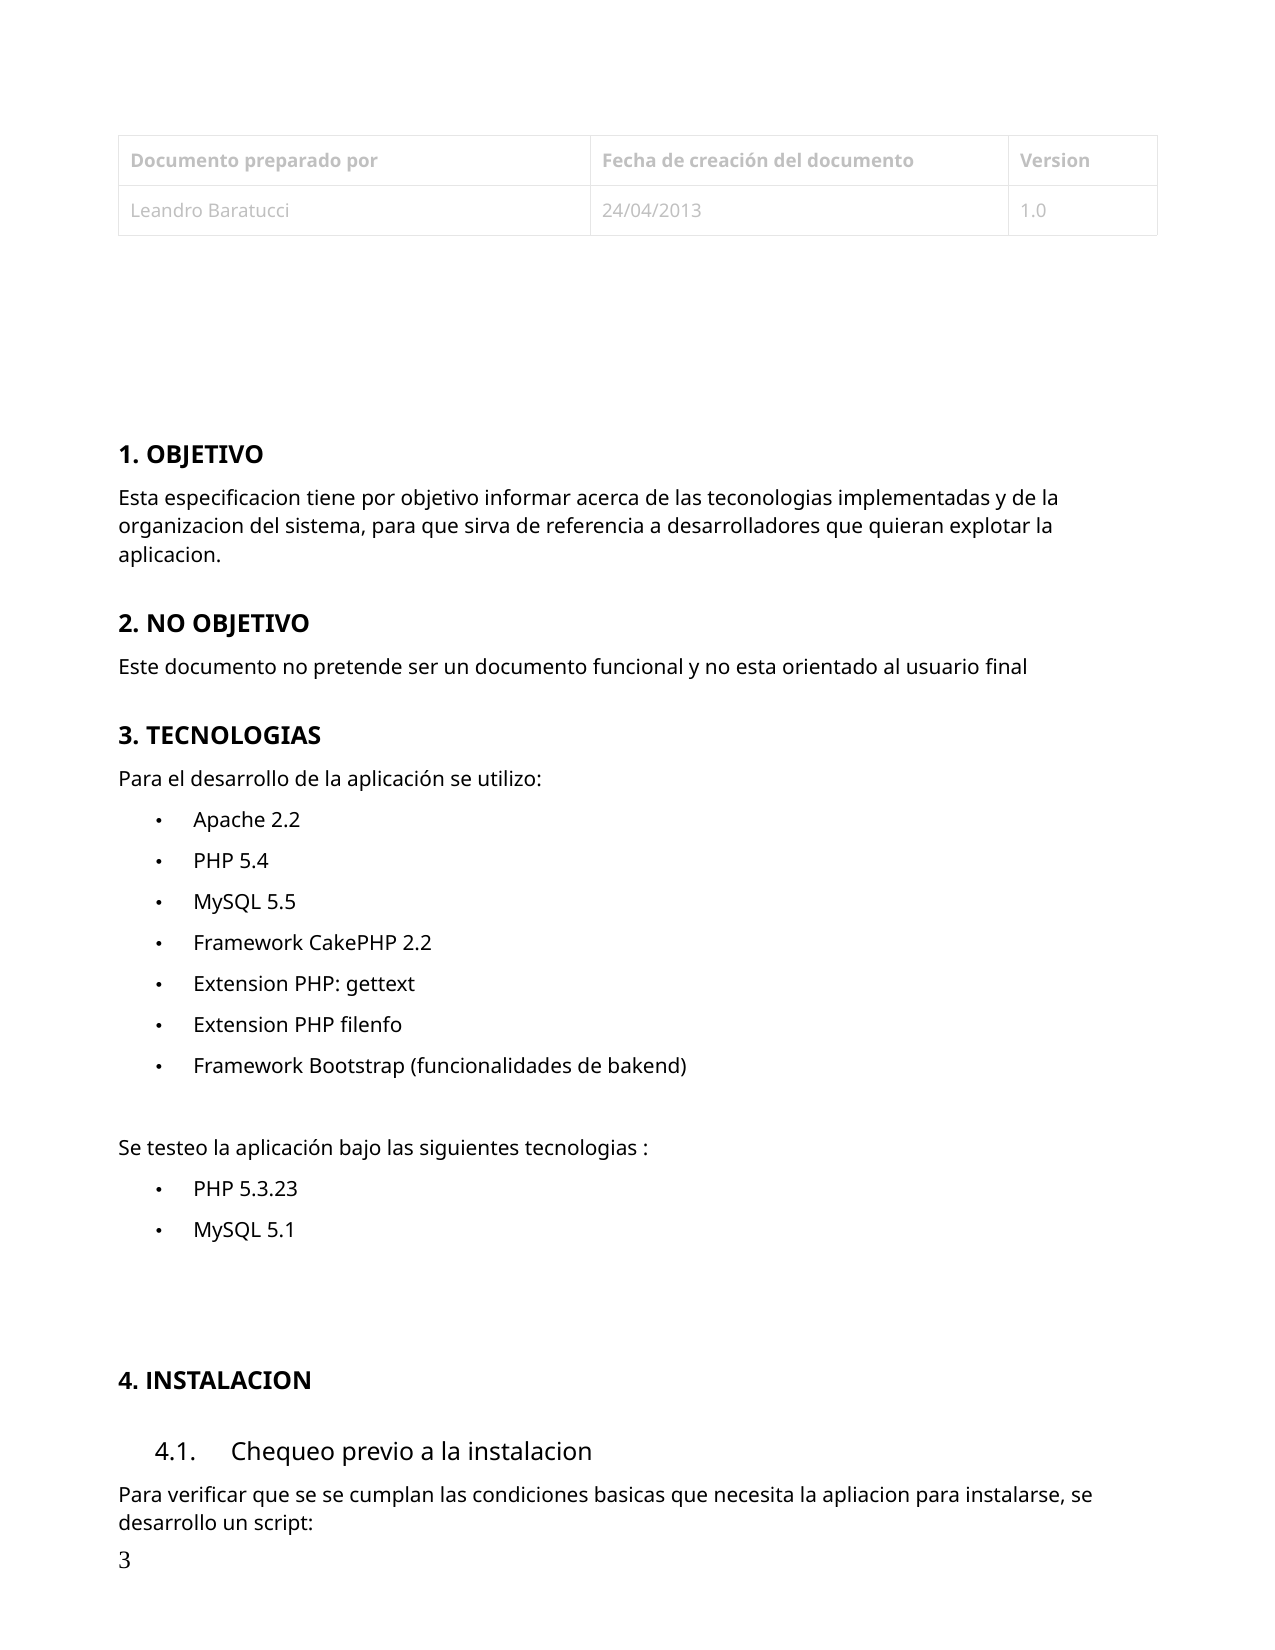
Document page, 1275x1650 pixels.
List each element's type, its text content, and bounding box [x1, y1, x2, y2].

list Extension PHP filenfo [156, 1010, 1157, 1038]
subtitle 2. NO OBJETIVO [118, 606, 1157, 640]
subtitle 1. OBJETIVO [118, 437, 1157, 471]
list MySQL 5.1 [156, 1215, 1157, 1243]
text Esta especificacion tiene por objetivo informar acerca de las teconologias implementadas y de la organizacion del sistema, para que sirva de referencia a desarrolladores que quieran explotar la aplicacion. [118, 483, 1157, 568]
subtitle Chequeo previo a la instalacion [154, 1434, 1157, 1468]
list Framework Bootstrap (funcionalidades de bakend) [156, 1051, 1157, 1079]
list Framework CakePHP 2.2 [156, 928, 1157, 957]
list MySQL 5.5 [156, 887, 1157, 916]
list Extension PHP: gettext [156, 969, 1157, 998]
list PHP 5.4 [156, 846, 1157, 875]
list PHP 5.3.23 [156, 1174, 1157, 1202]
text Para verificar que se se cumplan las condiciones basicas que necesita la apliacion para instalarse, se desarrollo un script: [118, 1480, 1157, 1537]
text Este documento no pretende ser un documento funcional y no esta orientado al usuario final [118, 652, 1157, 681]
text Se testeo la aplicación bajo las siguientes tecnologias : [118, 1133, 1157, 1161]
subtitle 4. INSTALACION [118, 1363, 1157, 1396]
text Para el desarrollo de la aplicación se utilizo: [118, 764, 1157, 793]
subtitle 3. TECNOLOGIAS [118, 718, 1157, 752]
list Apache 2.2 [156, 805, 1157, 834]
